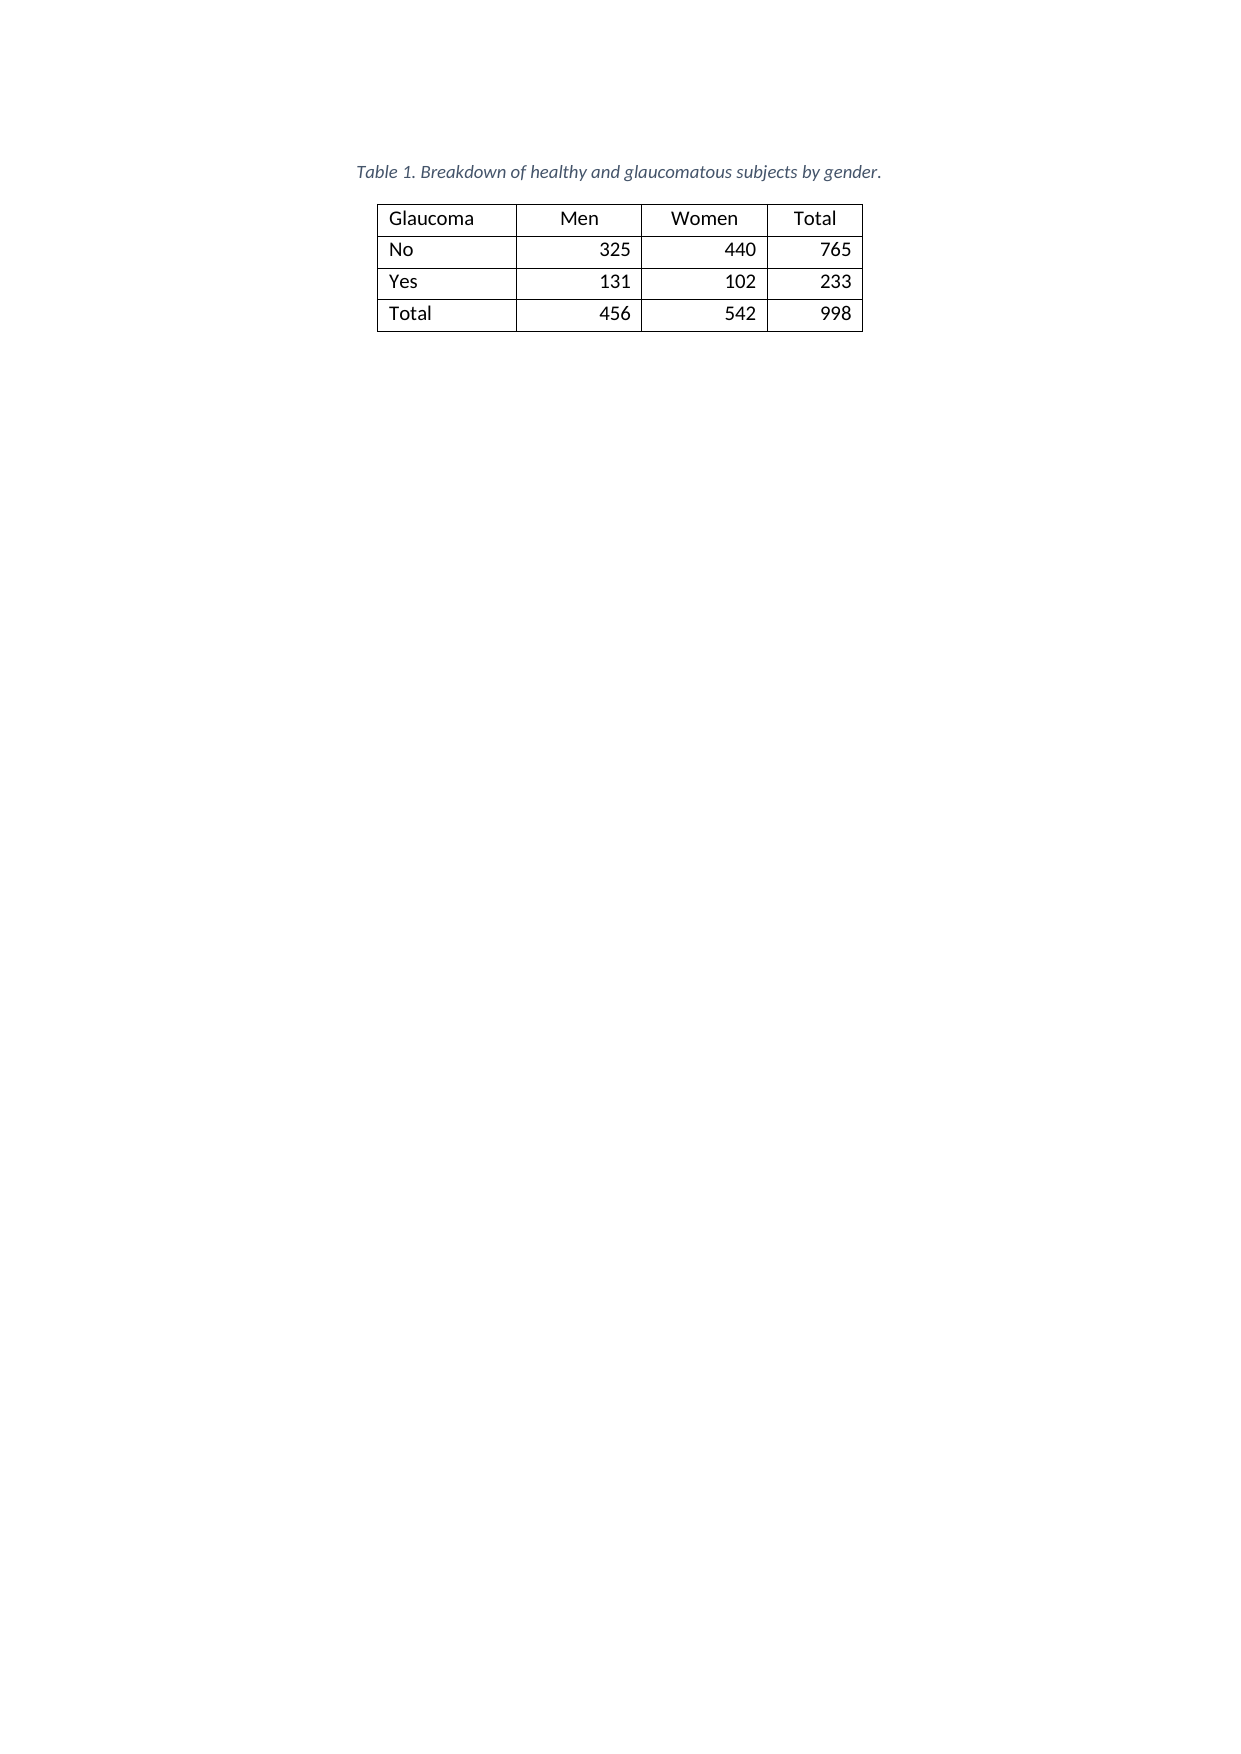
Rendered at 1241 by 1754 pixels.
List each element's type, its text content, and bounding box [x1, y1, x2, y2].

table_cell 233 [768, 269, 862, 299]
table_cell 765 [768, 237, 862, 267]
table_cell 998 [768, 300, 862, 331]
table_cell 131 [517, 269, 641, 299]
table_cell Yes [378, 269, 516, 299]
table_cell Total [378, 300, 516, 331]
table_header Men [517, 205, 641, 236]
table_header Glaucoma [378, 205, 516, 236]
text Table 1. Breakdown of healthy and glaucomatous subjects by gender. [177, 160, 1063, 183]
table_cell No [378, 237, 516, 267]
table_cell 440 [642, 237, 767, 267]
table_cell 102 [642, 269, 767, 299]
table_header Women [642, 205, 767, 236]
table_cell 542 [642, 300, 767, 331]
table_header Total [768, 205, 862, 236]
table_cell 456 [517, 300, 641, 331]
table_cell 325 [517, 237, 641, 267]
